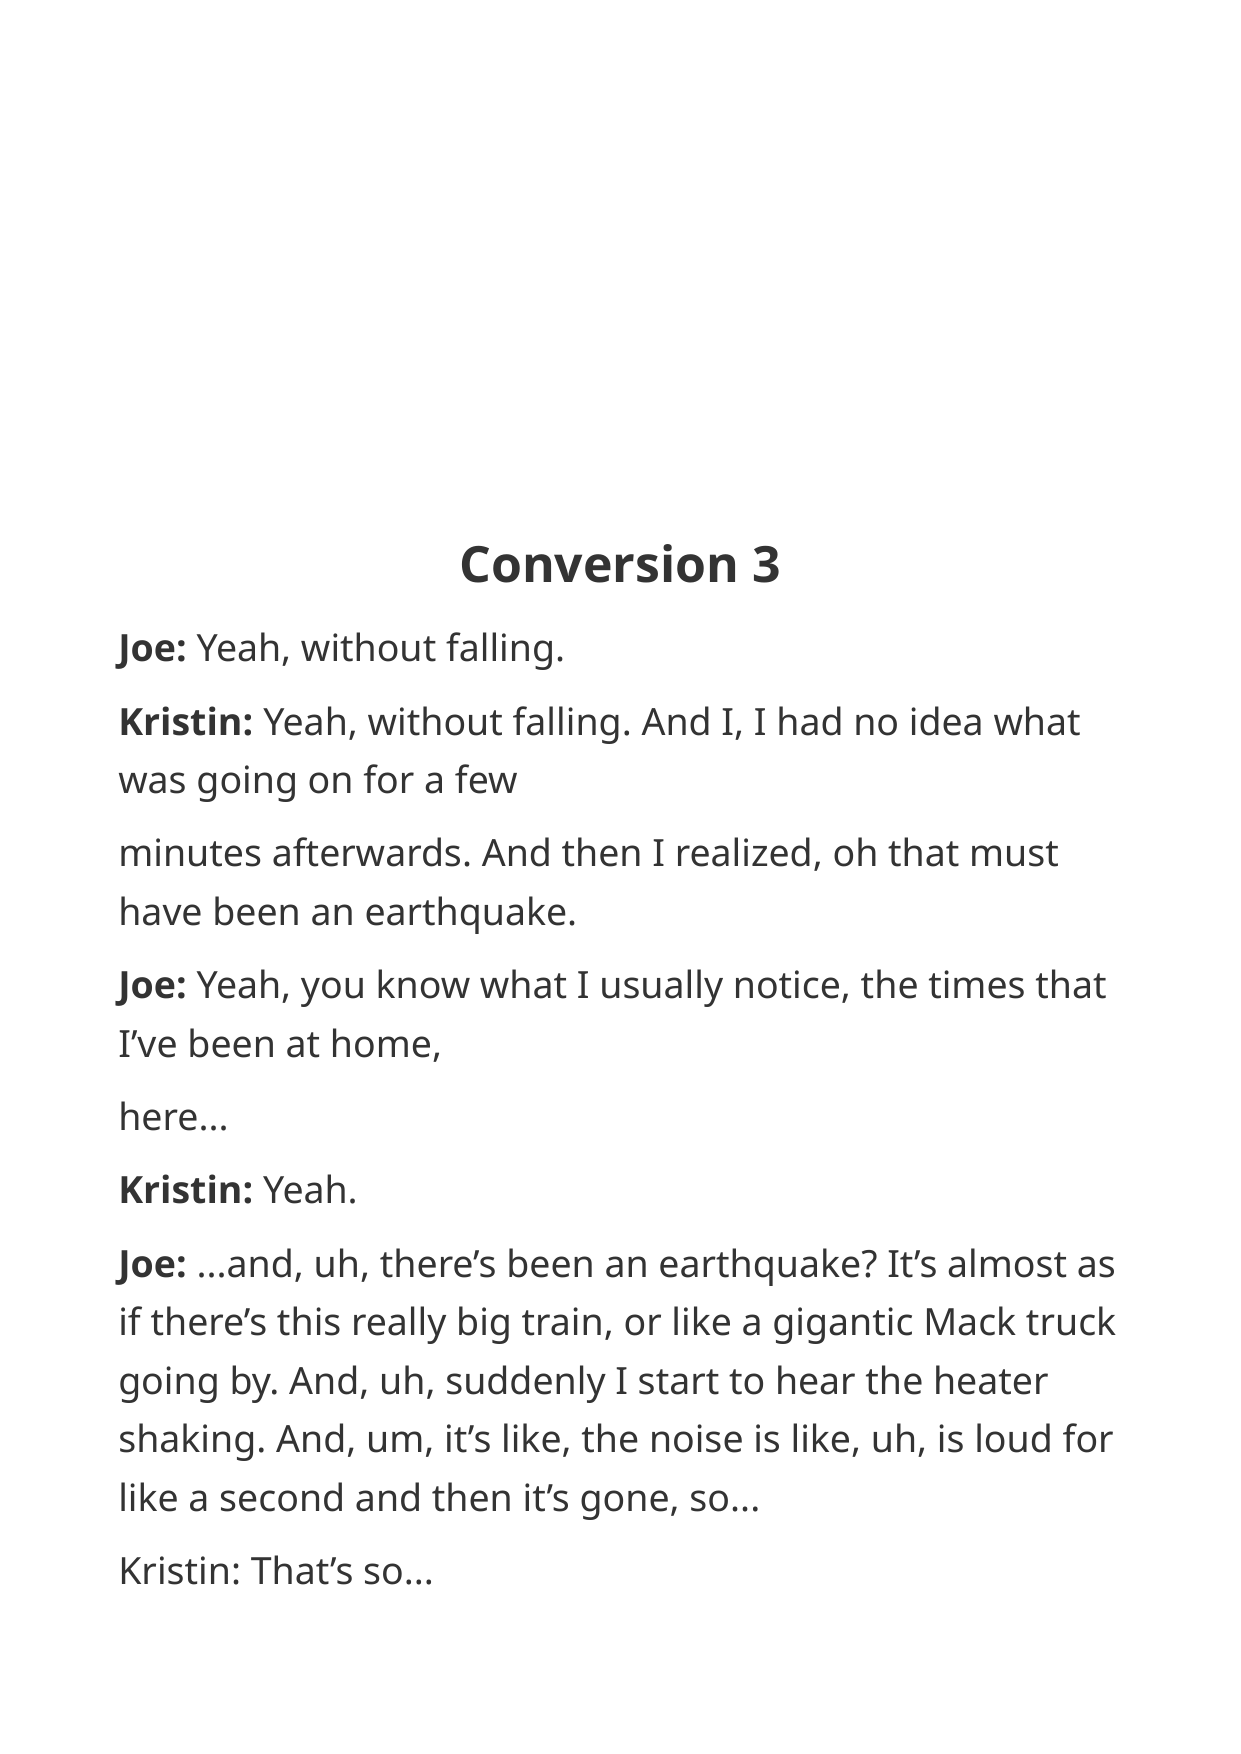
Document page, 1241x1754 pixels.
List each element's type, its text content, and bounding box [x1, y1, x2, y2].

text Conversion 3 [118, 529, 1122, 597]
text Joe: ...and, uh, there’s been an earthquake? It’s almost as if there’s this really big train, or like a gigantic Mack truck going by. And, uh, suddenly I start to hear the heater shaking. And, um, it’s like, the noise is like, uh, is loud for like a second and then it’s gone, so... [118, 1237, 1122, 1522]
text Kristin: Yeah. [118, 1164, 1122, 1215]
text minutes afterwards. And then I realized, oh that must have been an earthquake. [118, 827, 1122, 936]
text here... [118, 1090, 1122, 1141]
text Joe: Yeah, you know what I usually notice, the times that I’ve been at home, [118, 958, 1122, 1068]
text Kristin: That’s so... [118, 1545, 1122, 1596]
text Joe: Yeah, without falling. [118, 622, 1122, 673]
text Kristin: Yeah, without falling. And I, I had no idea what was going on for a few [118, 695, 1122, 804]
